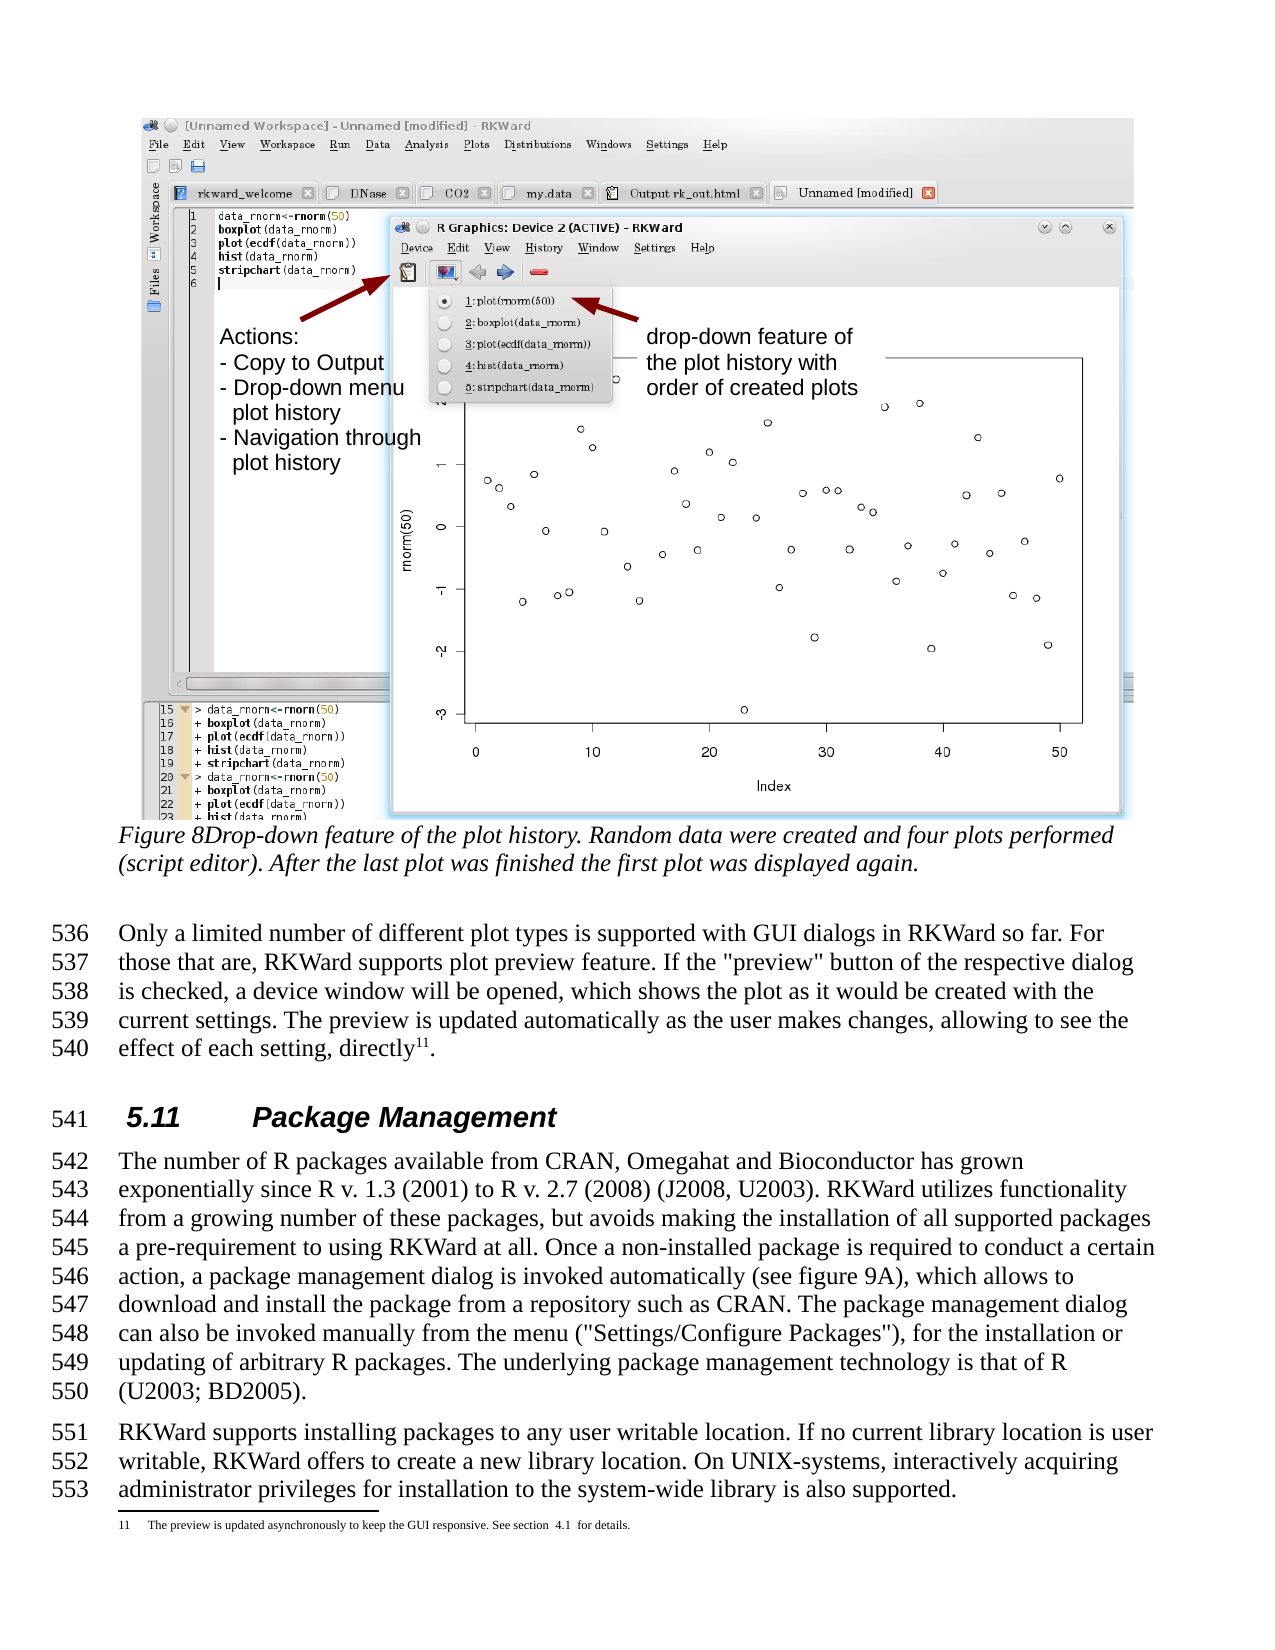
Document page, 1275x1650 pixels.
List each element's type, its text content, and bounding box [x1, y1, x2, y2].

subtitle Package Management [118, 1100, 1157, 1133]
text Only a limited number of different plot types is supported with GUI dialogs in RKWard so far. For those that are, RKWard supports plot preview feature. If the "preview" button of the respective dialog is checked, a device window will be opened, which shows the plot as it would be created with the current settings. The preview is updated automatically as the user makes changes, allowing to see the effect of each setting, directly. [118, 918, 1157, 1062]
text Figure 8Drop-down feature of the plot history. Random data were created and four plots performed (script editor). After the last plot was finished the first plot was displayed again. [118, 131, 1157, 877]
text The preview is updated asynchronously to keep the GUI responsive. See section 4.1 for details. [118, 1517, 1157, 1532]
text RKWard supports installing packages to any user writable location. If no current library location is user writable, RKWard offers to create a new library location. On UNIX-systems, interactively acquiring administrator privileges for installation to the system-wide library is also supported. [118, 1417, 1157, 1503]
text The number of R packages available from CRAN, Omegahat and Bioconductor has grown exponentially since R v. 1.3 (2001) to R v. 2.7 (2008) (J2008, U2003). RKWard utilizes functionality from a growing number of these packages, but avoids making the installation of all supported packages a pre-requirement to using RKWard at all. Once a non-installed package is required to conduct a certain action, a package management dialog is invoked automatically (see figure 9A), which allows to download and install the package from a repository such as CRAN. The package management dialog can also be invoked manually from the menu ("Settings/Configure Packages"), for the installation or updating of arbitrary R packages. The underlying package management technology is that of R (U2003; BD2005). [118, 1146, 1157, 1404]
